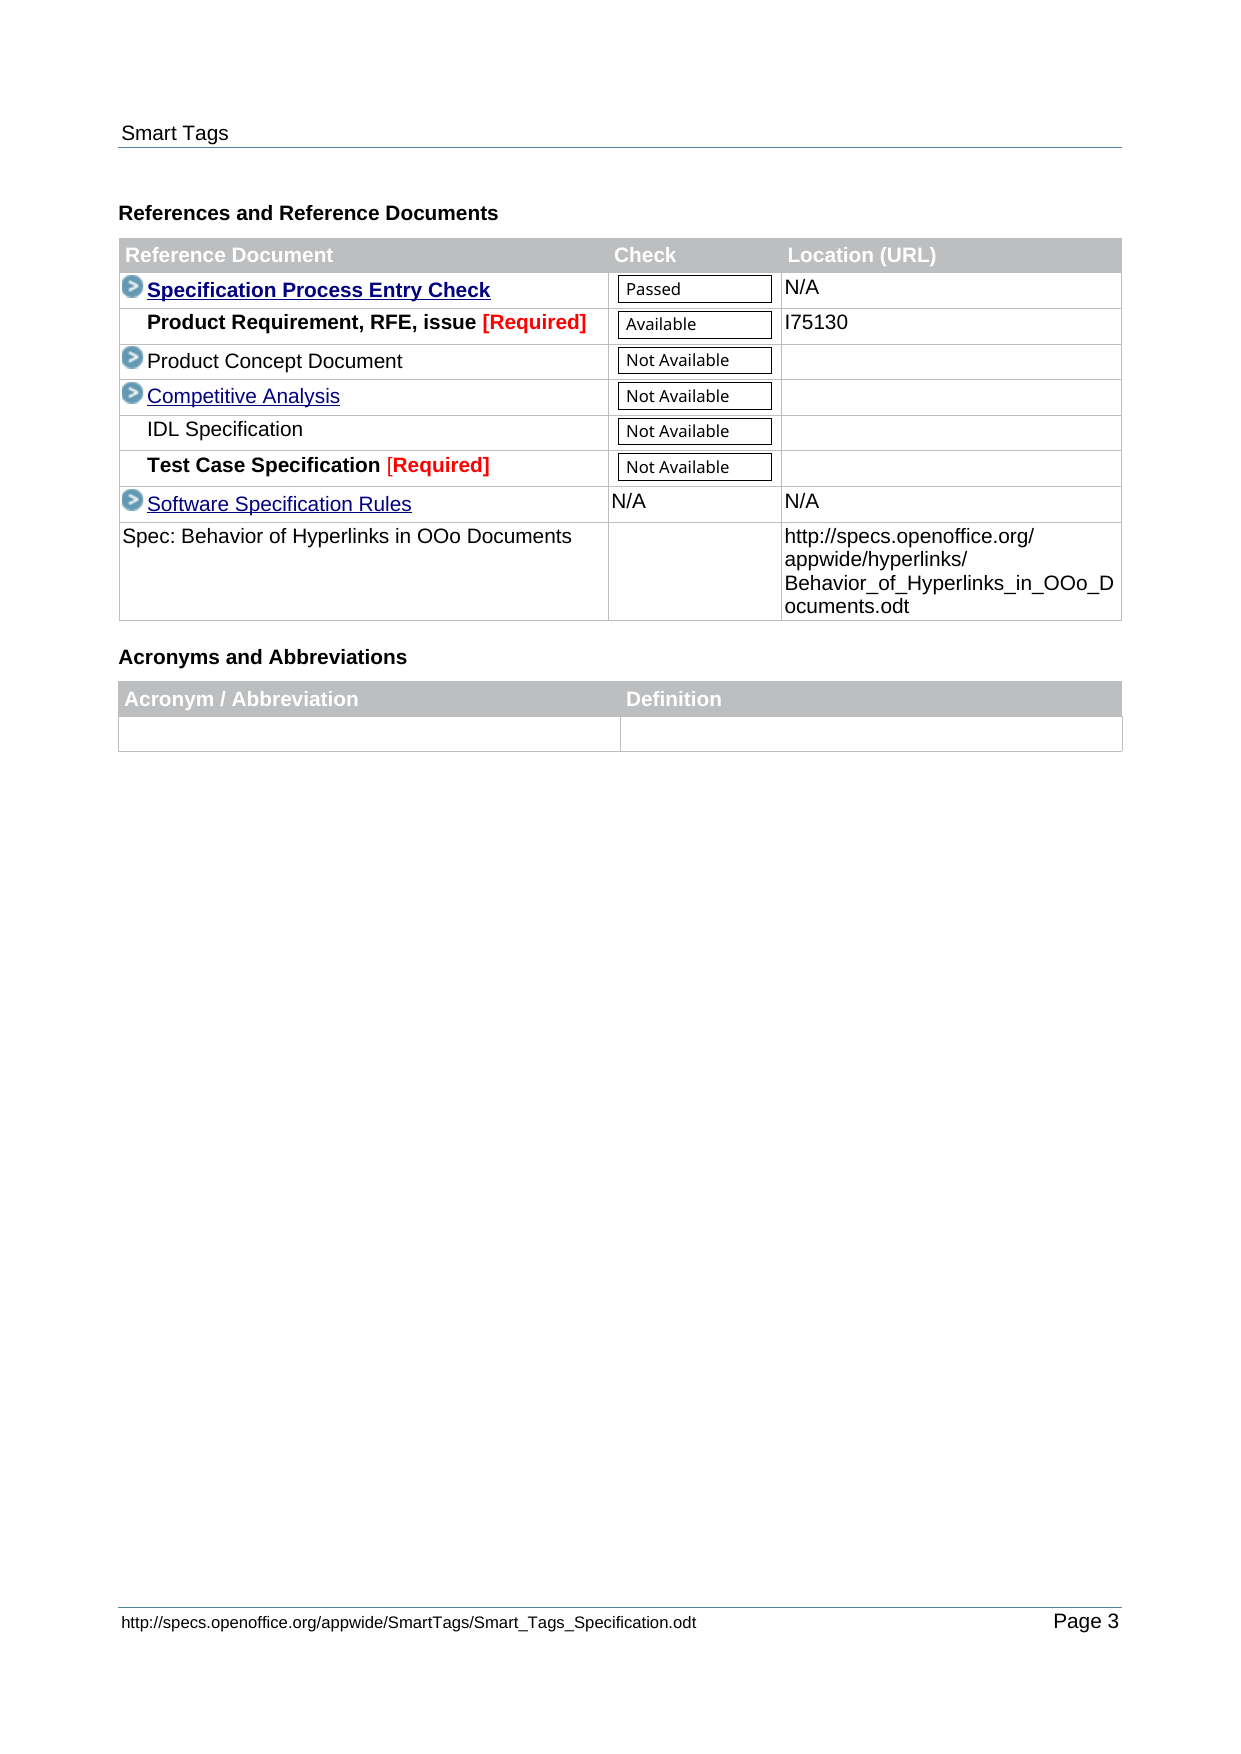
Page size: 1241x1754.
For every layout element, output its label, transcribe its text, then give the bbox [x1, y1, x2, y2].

table_cell <Please enter location here> [782, 345, 1121, 379]
table_header Reference Document [119, 238, 608, 273]
table_cell Competitive Analysis [120, 380, 608, 415]
table_cell [609, 345, 781, 379]
table_header Definition [620, 681, 1122, 716]
table_cell <What You See Is What You Get> [621, 717, 1122, 751]
picture [122, 346, 147, 369]
table_cell <Please enter location here> [782, 380, 1121, 415]
table_cell Product Requirement, RFE, issue [Required] [120, 309, 608, 344]
table_cell N/A [782, 273, 1121, 308]
table_cell [609, 451, 781, 486]
table_header Location (URL) [782, 238, 1122, 273]
table_cell N/A [609, 487, 781, 522]
table_cell [609, 416, 781, 450]
table_cell IDL Specification [120, 416, 608, 450]
table_cell I75130 [782, 309, 1121, 344]
picture [122, 382, 147, 404]
table_cell [609, 309, 781, 344]
table_cell [609, 273, 781, 308]
table_cell [609, 523, 781, 620]
table_cell Software Specification Rules [120, 487, 608, 522]
table_cell <Please enter location here> [782, 416, 1121, 450]
table_header Acronym / Abbreviation [118, 681, 620, 716]
picture [122, 275, 147, 298]
table_cell [609, 380, 781, 415]
table_cell Spec: Behavior of Hyperlinks in OOo Documents [120, 523, 608, 620]
subtitle References and Reference Documents [118, 202, 1122, 225]
subtitle Acronyms and Abbreviations [118, 646, 1122, 669]
table_cell Product Concept Document [120, 345, 608, 379]
table_cell http://specs.openoffice.org/appwide/hyperlinks/Behavior_of_Hyperlinks_in_OOo_Documents.odt [782, 523, 1121, 620]
table_cell Specification Process Entry Check [120, 273, 608, 308]
table_cell N/A [782, 487, 1121, 522]
picture [122, 489, 147, 511]
table_cell Test Case Specification [Required] [120, 451, 608, 486]
table_cell <Please enter location here> [782, 451, 1121, 486]
table_cell <WYSIWYG> [119, 717, 620, 751]
table_header Check [609, 238, 781, 273]
